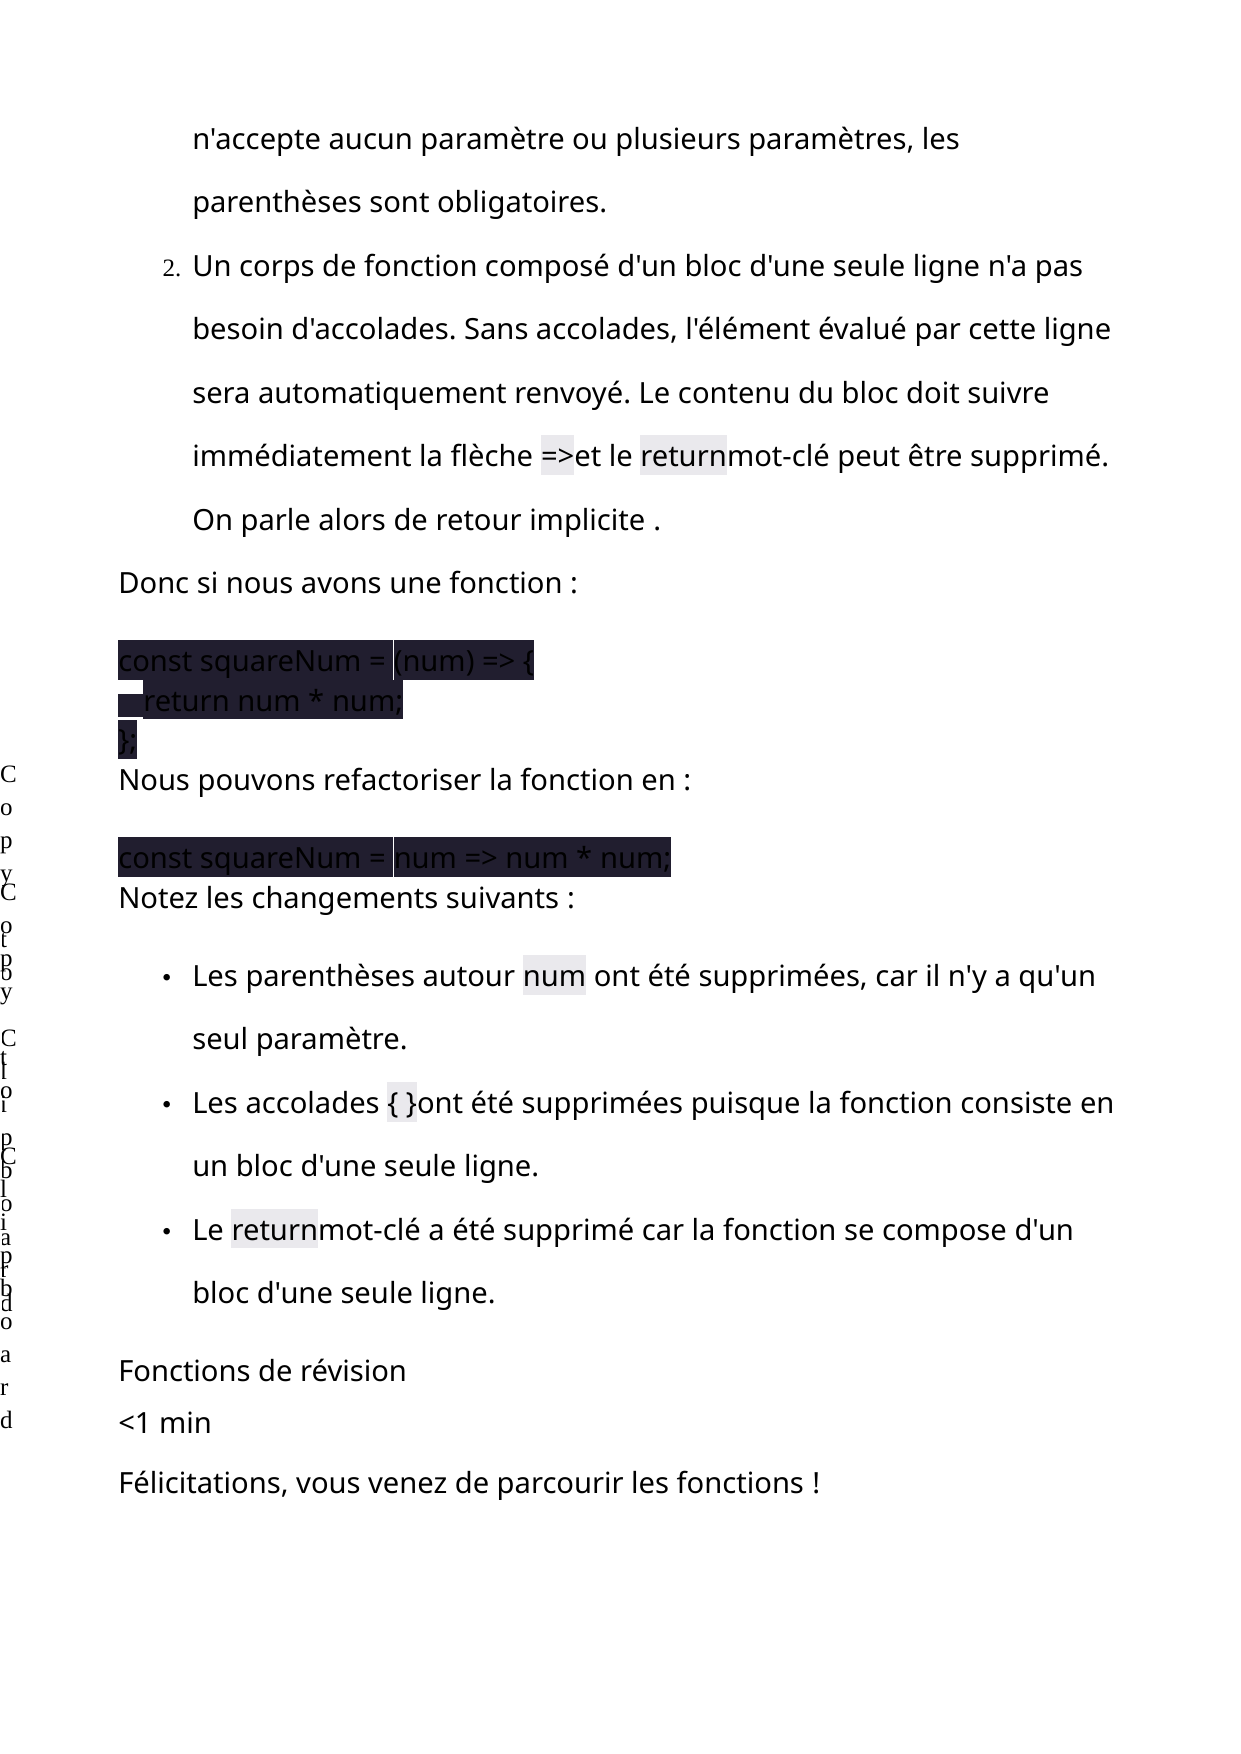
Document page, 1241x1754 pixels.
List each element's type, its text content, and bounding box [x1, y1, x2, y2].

text Notez les changements suivants : [118, 877, 1122, 917]
text }; [118, 719, 1122, 759]
list n'accepte aucun paramètre ou plusieurs paramètres, les parenthèses sont obligatoires. [162, 118, 1122, 221]
text Donc si nous avons une fonction : [118, 562, 1122, 602]
subtitle Fonctions de révision [118, 1350, 1122, 1390]
list Un corps de fonction composé d'un bloc d'une seule ligne n'a pas besoin d'accolades. Sans accolades, l'élément évalué par cette ligne sera automatiquement renvoyé. Le contenu du bloc doit suivre immédiatement la flèche =>et le returnmot-clé peut être supprimé. On parle alors de retour implicite . [162, 245, 1122, 538]
text const squareNum = (num) => { [118, 640, 1122, 680]
list Les accolades { }ont été supprimées puisque la fonction consiste en un bloc d'une seule ligne. [162, 1082, 1122, 1185]
text const squareNum = num => num * num; [118, 837, 1122, 877]
text return num * num; [118, 680, 1122, 719]
list Les parenthèses autour num ont été supprimées, car il n'y a qu'un seul paramètre. [162, 955, 1122, 1058]
list Le returnmot-clé a été supprimé car la fonction se compose d'un bloc d'une seule ligne. [162, 1209, 1122, 1312]
text Nous pouvons refactoriser la fonction en : [118, 759, 1122, 799]
text Félicitations, vous venez de parcourir les fonctions ! [118, 1463, 1122, 1502]
text <1 min [118, 1402, 1122, 1442]
